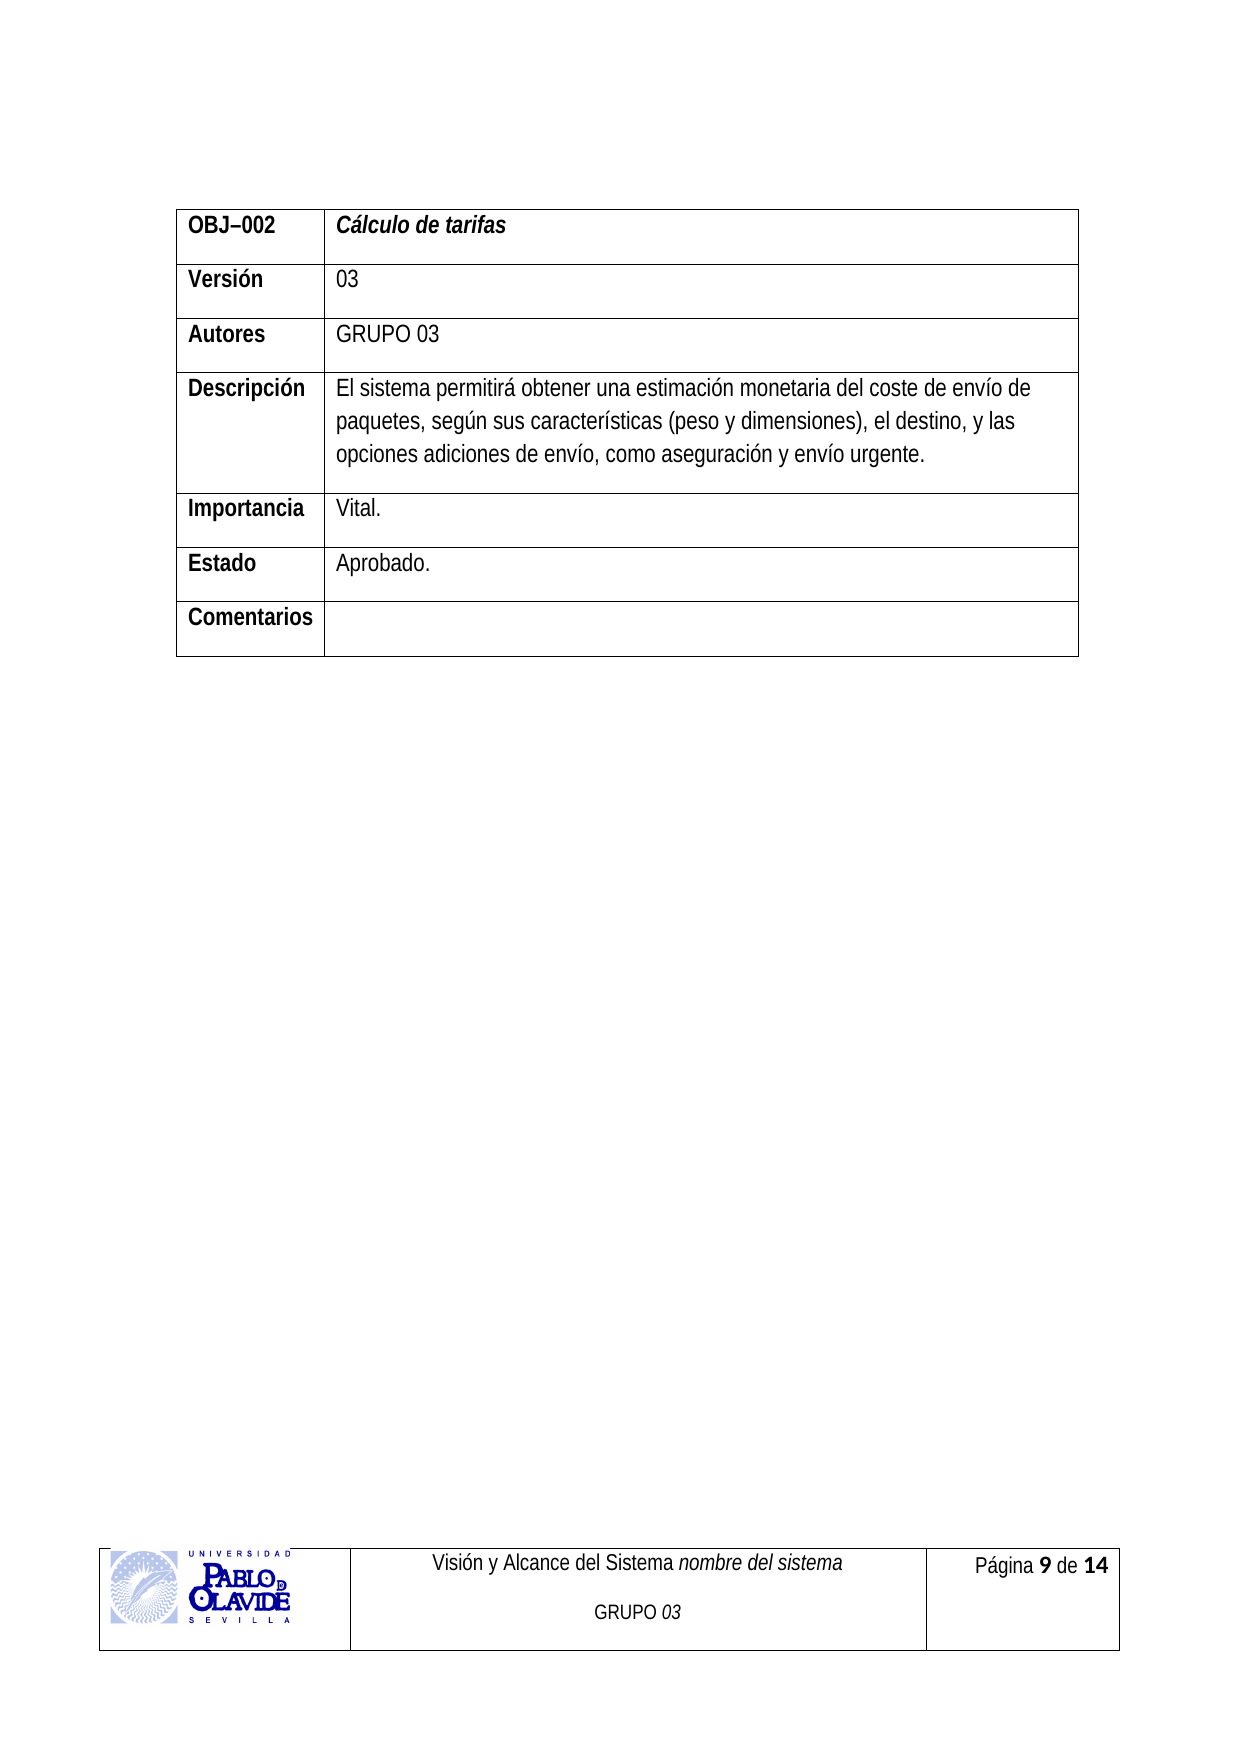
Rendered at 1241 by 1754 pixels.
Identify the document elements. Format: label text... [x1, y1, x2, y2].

table_cell Aprobado. [325, 548, 1078, 601]
table_cell GRUPO 03 [325, 319, 1078, 372]
table_cell [325, 602, 1078, 656]
table_header Cálculo de tarifas [325, 210, 1078, 263]
table_cell Comentarios [177, 602, 324, 656]
table_cell El sistema permitirá obtener una estimación monetaria del coste de envío de paquetes, según sus características (peso y dimensiones), el destino, y las opciones adiciones de envío, como aseguración y envío urgente. [325, 373, 1078, 492]
table_cell Estado [177, 548, 324, 601]
table_cell Importancia [177, 494, 324, 547]
table_cell Versión [177, 265, 324, 318]
table_header OBJ–002 [177, 210, 324, 263]
table_cell Vital. [325, 494, 1078, 547]
table_cell 03 [325, 265, 1078, 318]
table_cell Descripción [177, 373, 324, 492]
table_cell Autores [177, 319, 324, 372]
